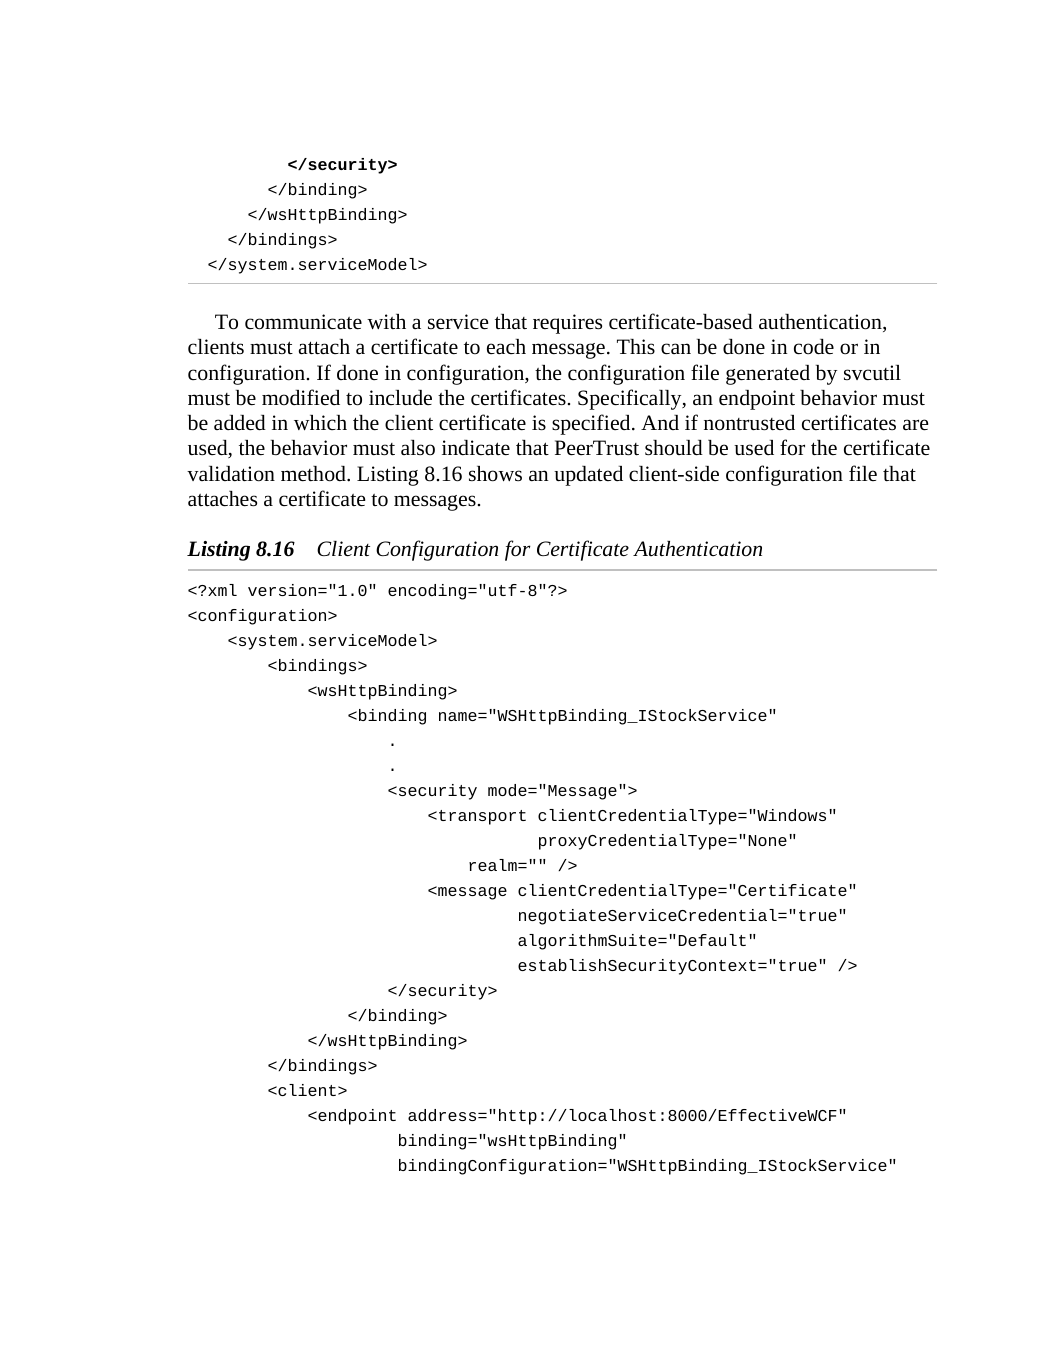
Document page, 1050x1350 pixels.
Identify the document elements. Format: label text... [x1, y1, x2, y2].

text binding="wsHttpBinding" [187, 1127, 937, 1152]
text </bindings> [187, 1052, 937, 1077]
text negotiateServiceCredential="true" [187, 902, 937, 927]
text <?xml version="1.0" encoding="utf-8"?> [187, 577, 937, 602]
text <system.serviceModel> [187, 627, 937, 652]
text <wsHttpBinding> [187, 677, 937, 702]
text algorithmSuite="Default" [187, 927, 937, 952]
text </security> [187, 977, 937, 1002]
text </security> [187, 150, 937, 175]
text </wsHttpBinding> [187, 200, 937, 225]
text <transport clientCredentialType="Windows" [187, 802, 937, 827]
text </bindings> [187, 225, 937, 250]
text </wsHttpBinding> [187, 1027, 937, 1052]
text proxyCredentialType="None" [187, 827, 937, 852]
text realm="" /> [187, 852, 937, 877]
text </binding> [187, 175, 937, 200]
text . [187, 752, 937, 777]
text </system.serviceModel> [187, 250, 937, 284]
text <bindings> [187, 652, 937, 677]
text <security mode="Message"> [187, 777, 937, 802]
text To communicate with a service that requires certificate-based authentication, clients must attach a certificate to each message. This can be done in code or in configuration. If done in configuration, the configuration file generated by svcutil must be modified to include the certificates. Specifically, an endpoint behavior must be added in which the client certificate is specified. And if nontrusted certificates are used, the behavior must also indicate that PeerTrust should be used for the certificate validation method. Listing 8.16 shows an updated client-side configuration file that attaches a certificate to messages. [187, 309, 937, 511]
text <message clientCredentialType="Certificate" [187, 877, 937, 902]
text </binding> [187, 1002, 937, 1027]
text <client> [187, 1077, 937, 1102]
text <binding name="WSHttpBinding_IStockService" [187, 702, 937, 727]
text establishSecurityContext="true" /> [187, 952, 937, 977]
text bindingConfiguration="WSHttpBinding_IStockService" [187, 1152, 937, 1177]
text <endpoint address="http://localhost:8000/EffectiveWCF" [187, 1102, 937, 1127]
text Listing 8.16 Client Configuration for Certificate Authentication [187, 536, 937, 571]
text . [187, 727, 937, 752]
text <configuration> [187, 602, 937, 627]
